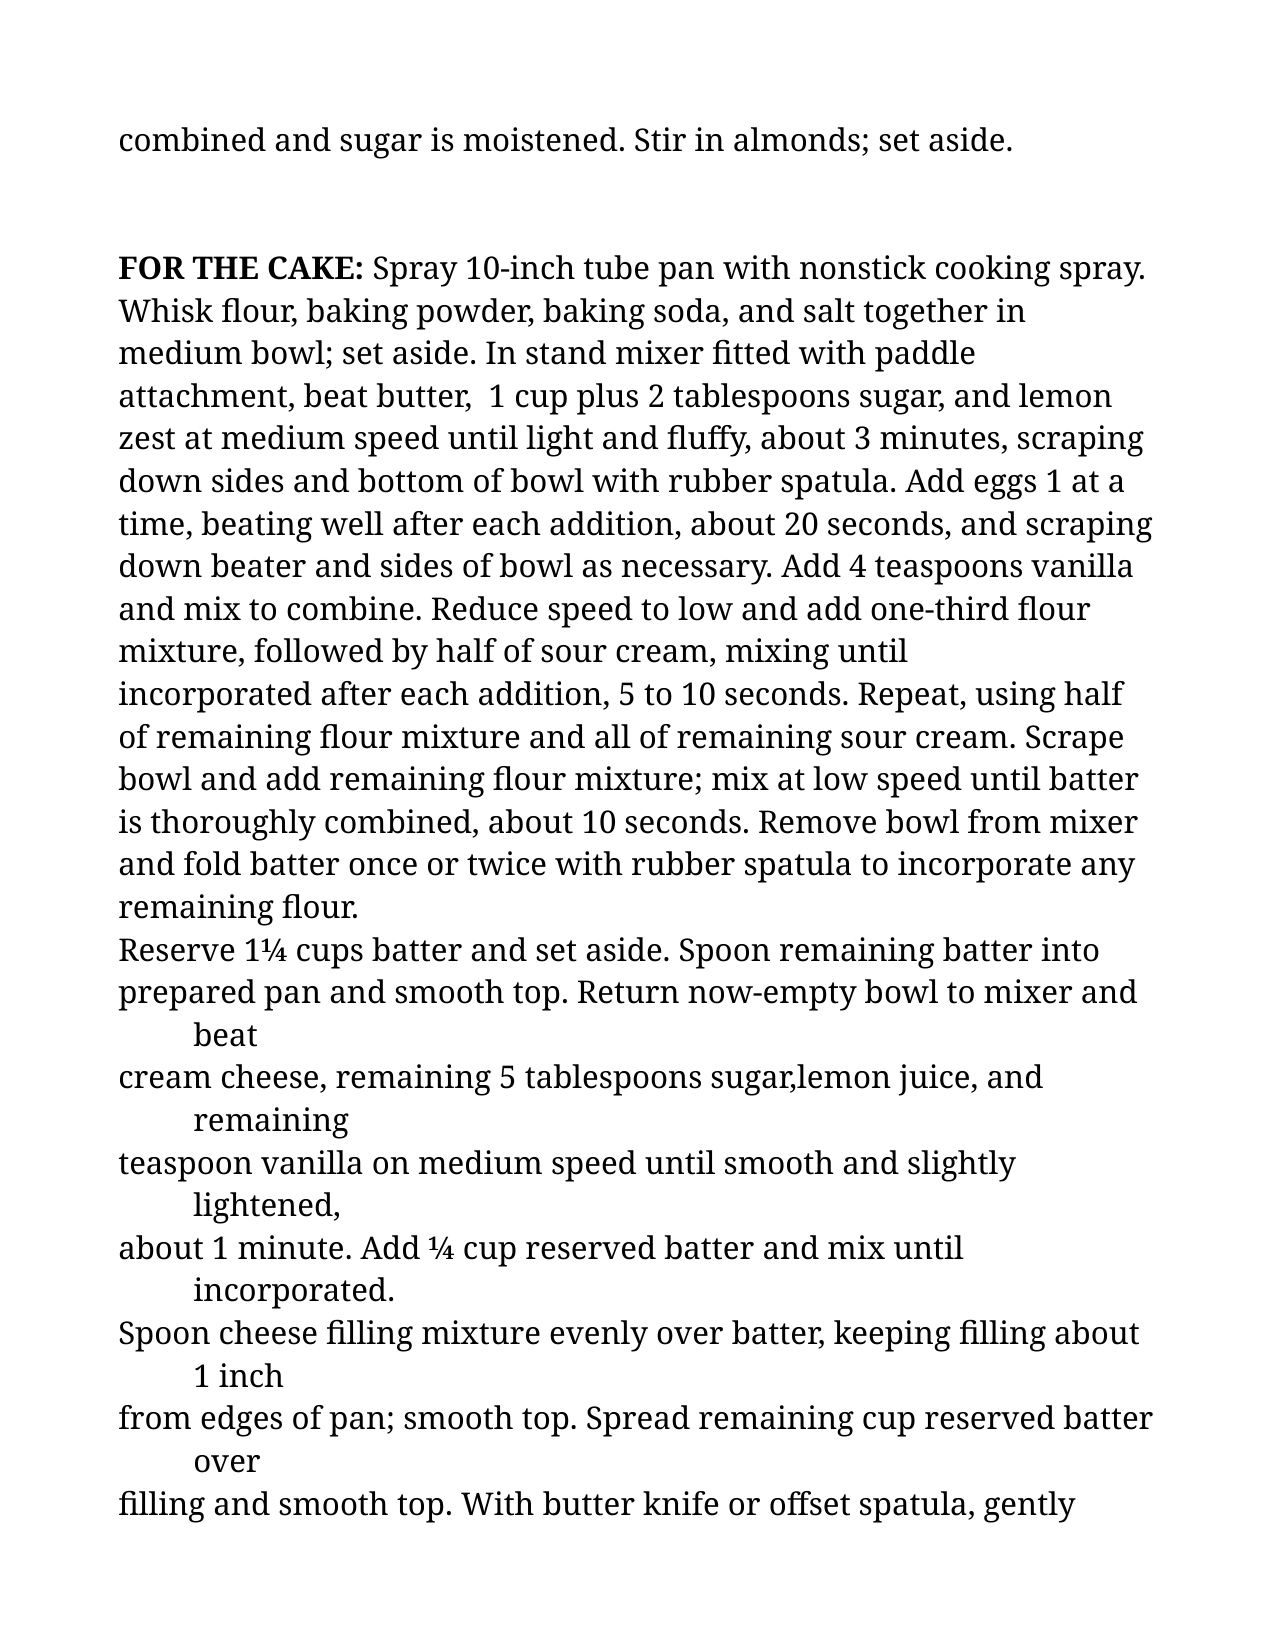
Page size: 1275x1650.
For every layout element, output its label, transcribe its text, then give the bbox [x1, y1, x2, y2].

text combined and sugar is moistened. Stir in almonds; set aside. [118, 118, 1157, 161]
text about 1 minute. Add ¼ cup reserved batter and mix until incorporated. [118, 1226, 1157, 1311]
text teaspoon vanilla on medium speed until smooth and slightly lightened, [118, 1141, 1157, 1226]
text from edges of pan; smooth top. Spread remaining cup reserved batter over [118, 1396, 1157, 1481]
list incorporated after each addition, 5 to 10 seconds. Repeat, using half of remaining flour mixture and all of remaining sour cream. Scrape bowl and add remaining flour mixture; mix at low speed until batter is thoroughly combined, about 10 seconds. Remove bowl from mixer and fold batter once or twice with rubber spatula to incorporate any remaining flour. [118, 672, 1157, 928]
text Spoon cheese filling mixture evenly over batter, keeping filling about 1 inch [118, 1311, 1157, 1396]
list FOR THE CAKE: Spray 10-inch tube pan with nonstick cooking spray. Whisk flour, baking powder, baking soda, and salt together in medium bowl; set aside. In stand mixer fitted with paddle attachment, beat butter, 1 cup plus 2 tablespoons sugar, and lemon zest at medium speed until light and fluffy, about 3 minutes, scraping down sides and bottom of bowl with rubber spatula. Add eggs 1 at a time, beating well after each addition, about 20 seconds, and scraping down beater and sides of bowl as necessary. Add 4 teaspoons vanilla and mix to combine. Reduce speed to low and add one-third flour mixture, followed by half of sour cream, mixing until [118, 246, 1157, 672]
text prepared pan and smooth top. Return now-empty bowl to mixer and beat [118, 970, 1157, 1055]
text Reserve 1¼ cups batter and set aside. Spoon remaining batter into [118, 928, 1157, 970]
text cream cheese, remaining 5 tablespoons sugar,lemon juice, and remaining [118, 1055, 1157, 1141]
text filling and smooth top. With butter knife or offset spatula, gently [118, 1481, 1157, 1524]
